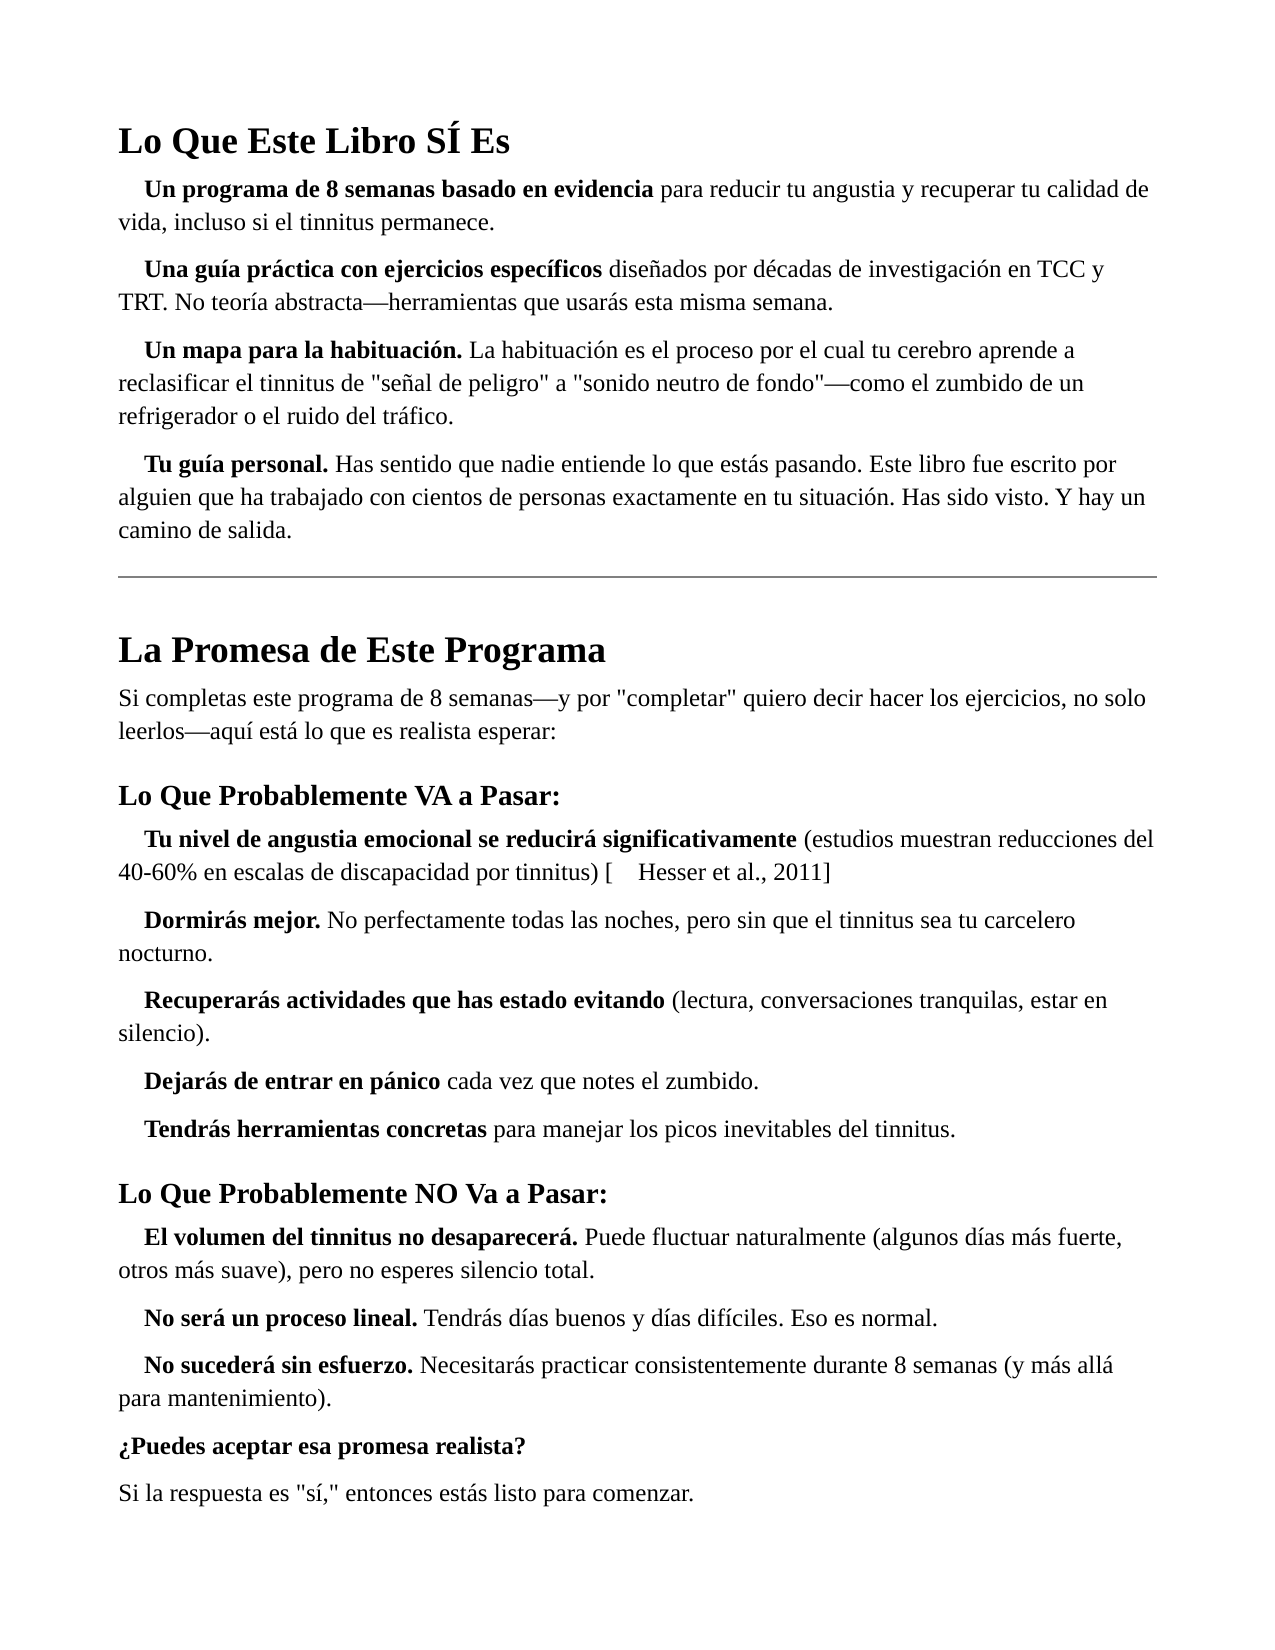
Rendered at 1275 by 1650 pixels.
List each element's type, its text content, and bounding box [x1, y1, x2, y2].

text ✅ Una guía práctica con ejercicios específicos diseñados por décadas de investigación en TCC y TRT. No teoría abstracta—herramientas que usarás esta misma semana. [118, 254, 1157, 316]
text ✅ Un programa de 8 semanas basado en evidencia para reducir tu angustia y recuperar tu calidad de vida, incluso si el tinnitus permanece. [118, 174, 1157, 236]
text ❌ El volumen del tinnitus no desaparecerá. Puede fluctuar naturalmente (algunos días más fuerte, otros más suave), pero no esperes silencio total. [118, 1222, 1157, 1284]
text ¿Puedes aceptar esa promesa realista? [118, 1431, 1157, 1459]
subtitle Lo Que Este Libro SÍ Es [118, 118, 1157, 161]
subtitle Lo Que Probablemente VA a Pasar: [118, 778, 1157, 812]
text ✅ Tu guía personal. Has sentido que nadie entiende lo que estás pasando. Este libro fue escrito por alguien que ha trabajado con cientos de personas exactamente en tu situación. Has sido visto. Y hay un camino de salida. [118, 449, 1157, 543]
text Si la respuesta es "sí," entonces estás listo para comenzar. [118, 1478, 1157, 1507]
text ✅ Un mapa para la habituación. La habituación es el proceso por el cual tu cerebro aprende a reclasificar el tinnitus de "señal de peligro" a "sonido neutro de fondo"—como el zumbido de un refrigerador o el ruido del tráfico. [118, 335, 1157, 430]
text ✅ Recuperarás actividades que has estado evitando (lectura, conversaciones tranquilas, estar en silencio). [118, 986, 1157, 1047]
text ✅ Tendrás herramientas concretas para manejar los picos inevitables del tinnitus. [118, 1114, 1157, 1142]
text ❌ No sucederá sin esfuerzo. Necesitarás practicar consistentemente durante 8 semanas (y más allá para mantenimiento). [118, 1350, 1157, 1412]
text Si completas este programa de 8 semanas—y por "completar" quiero decir hacer los ejercicios, no solo leerlos—aquí está lo que es realista esperar: [118, 683, 1157, 745]
text ❌ No será un proceso lineal. Tendrás días buenos y días difíciles. Eso es normal. [118, 1303, 1157, 1331]
text ✅ Dejarás de entrar en pánico cada vez que notes el zumbido. [118, 1066, 1157, 1095]
text ✅ Dormirás mejor. No perfectamente todas las noches, pero sin que el tinnitus sea tu carcelero nocturno. [118, 905, 1157, 967]
text ✅ Tu nivel de angustia emocional se reducirá significativamente (estudios muestran reducciones del 40-60% en escalas de discapacidad por tinnitus) [ Hesser et al., 2011] [118, 824, 1157, 886]
subtitle Lo Que Probablemente NO Va a Pasar: [118, 1176, 1157, 1209]
subtitle La Promesa de Este Programa [118, 627, 1157, 671]
